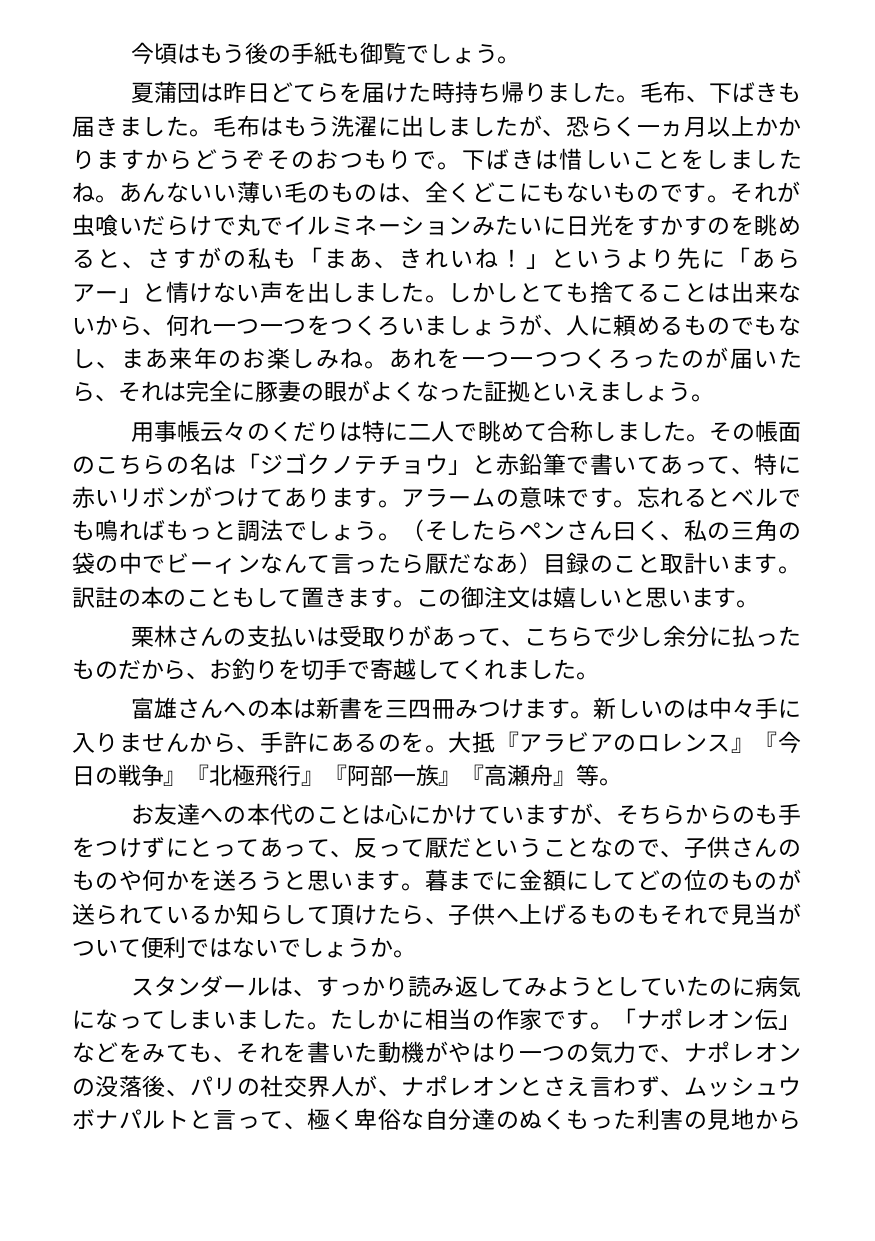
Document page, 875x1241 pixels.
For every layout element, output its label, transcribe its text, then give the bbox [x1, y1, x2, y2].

text 富雄さんへの本は新書を三四冊みつけます。新しいのは中々手に入りませんから、手許にあるのを。大抵『アラビアのロレンス』『今日の戦争』『北極飛行』『阿部一族』『高瀬舟』等。 [72, 691, 802, 791]
text お友達への本代のことは心にかけていますが、そちらからのも手をつけずにとってあって、反って厭だということなので、子供さんのものや何かを送ろうと思います。暮までに金額にしてどの位のものが送られているか知らして頂けたら、子供へ上げるものもそれで見当がついて便利ではないでしょうか。 [72, 797, 802, 963]
text 今頃はもう後の手紙も御覧でしょう。 [72, 36, 802, 69]
text スタンダールは、すっかり読み返してみようとしていたのに病気になってしまいました。たしかに相当の作家です。「ナポレオン伝」などをみても、それを書いた動機がやはり一つの気力で、ナポレオンの没落後、パリの社交界人が、ナポレオンとさえ言わず、ムッシュウボナパルトと言って、極く卑俗な自分達のぬくもった利害の見地から [72, 969, 802, 1135]
text 用事帳云々のくだりは特に二人で眺めて合称しました。その帳面のこちらの名は「ジゴクノテチョウ」と赤鉛筆で書いてあって、特に赤いリボンがつけてあります。アラームの意味です。忘れるとベルでも鳴ればもっと調法でしょう。（そしたらペンさん曰く、私の三角の袋の中でビーィンなんて言ったら厭だなあ）目録のこと取計います。訳註の本のこともして置きます。この御注文は嬉しいと思います。 [72, 413, 802, 613]
text 夏蒲団は昨日どてらを届けた時持ち帰りました。毛布、下ばきも届きました。毛布はもう洗濯に出しましたが、恐らく一ヵ月以上かかりますからどうぞそのおつもりで。下ばきは惜しいことをしましたね。あんないい薄い毛のものは、全くどこにもないものです。それが虫喰いだらけで丸でイルミネーションみたいに日光をすかすのを眺めると、さすがの私も「まあ、きれいね！」というより先に「あらアー」と情けない声を出しました。しかしとても捨てることは出来ないから、何れ一つ一つをつくろいましょうが、人に頼めるものでもなし、まあ来年のお楽しみね。あれを一つ一つつくろったのが届いたら、それは完全に豚妻の眼がよくなった証拠といえましょう。 [72, 75, 802, 407]
text 栗林さんの支払いは受取りがあって、こちらで少し余分に払ったものだから、お釣りを切手で寄越してくれました。 [72, 619, 802, 685]
